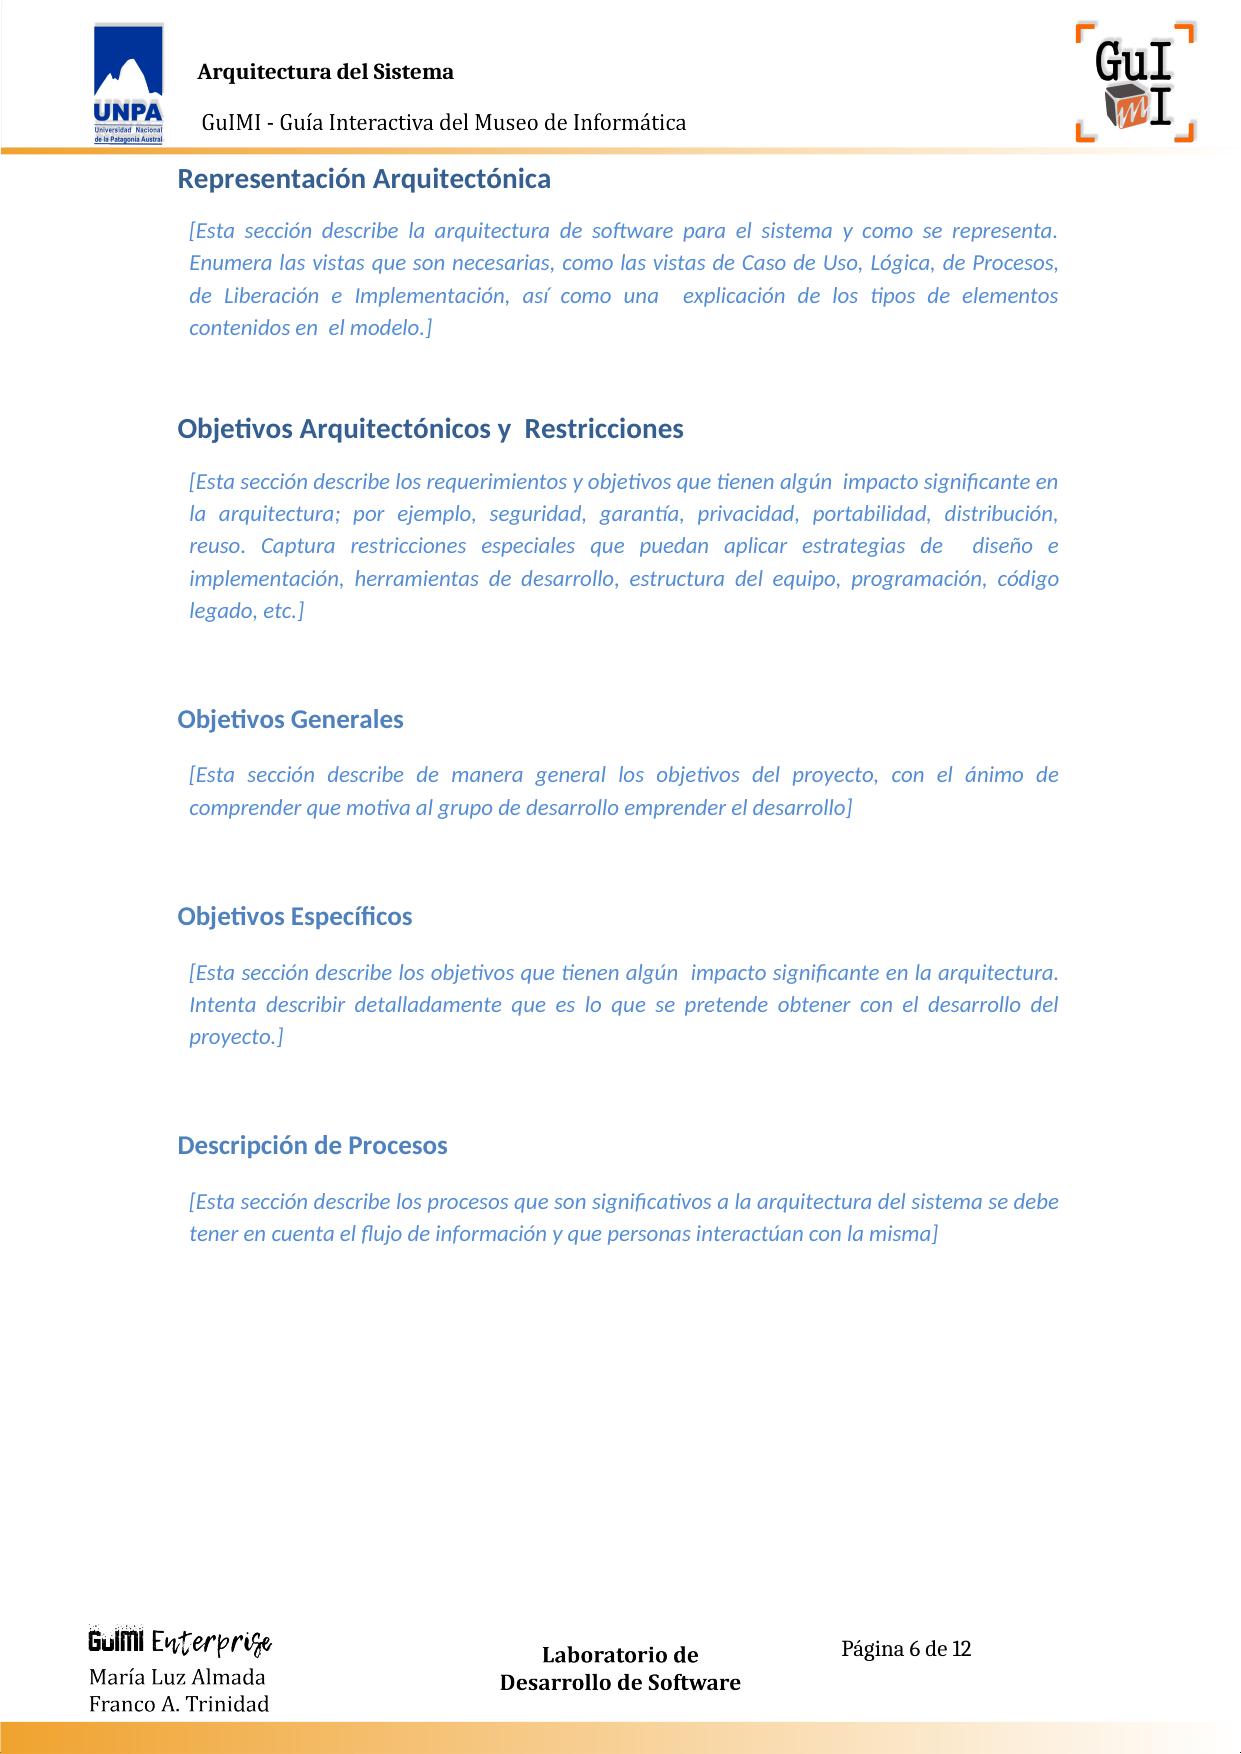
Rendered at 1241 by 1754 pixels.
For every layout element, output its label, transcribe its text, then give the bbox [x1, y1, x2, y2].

text [Esta sección describe los objetivos que tienen algún impacto significante en la arquitectura. Intenta describir detalladamente que es lo que se pretende obtener con el desarrollo del proyecto.] [188, 958, 1063, 1050]
picture [0, 1613, 1241, 1754]
text [Esta sección describe los procesos que son significativos a la arquitectura del sistema se debe tener en cuenta el flujo de información y que personas interactúan con la misma] [188, 1187, 1063, 1247]
subtitle Objetivos Arquitectónicos y Restricciones [177, 411, 1063, 446]
text [Esta sección describe la arquitectura de software para el sistema y como se representa. Enumera las vistas que son necesarias, como las vistas de Caso de Uso, Lógica, de Procesos, de Liberación e Implementación, así como una explicación de los tipos de elementos contenidos en el modelo.] [188, 216, 1063, 341]
text [Esta sección describe los requerimientos y objetivos que tienen algún impacto significante en la arquitectura; por ejemplo, seguridad, garantía, privacidad, portabilidad, distribución, reuso. Captura restricciones especiales que puedan aplicar estrategias de diseño e implementación, herramientas de desarrollo, estructura del equipo, programación, código legado, etc.] [188, 467, 1063, 624]
subtitle Representación Arquitectónica [177, 160, 1063, 196]
subtitle Objetivos Generales [177, 702, 1063, 735]
subtitle Objetivos Específicos [177, 899, 1063, 932]
picture [0, 0, 1241, 155]
text [Esta sección describe de manera general los objetivos del proyecto, con el ánimo de comprender que motiva al grupo de desarrollo emprender el desarrollo] [188, 761, 1063, 821]
subtitle Descripción de Procesos [177, 1128, 1063, 1161]
